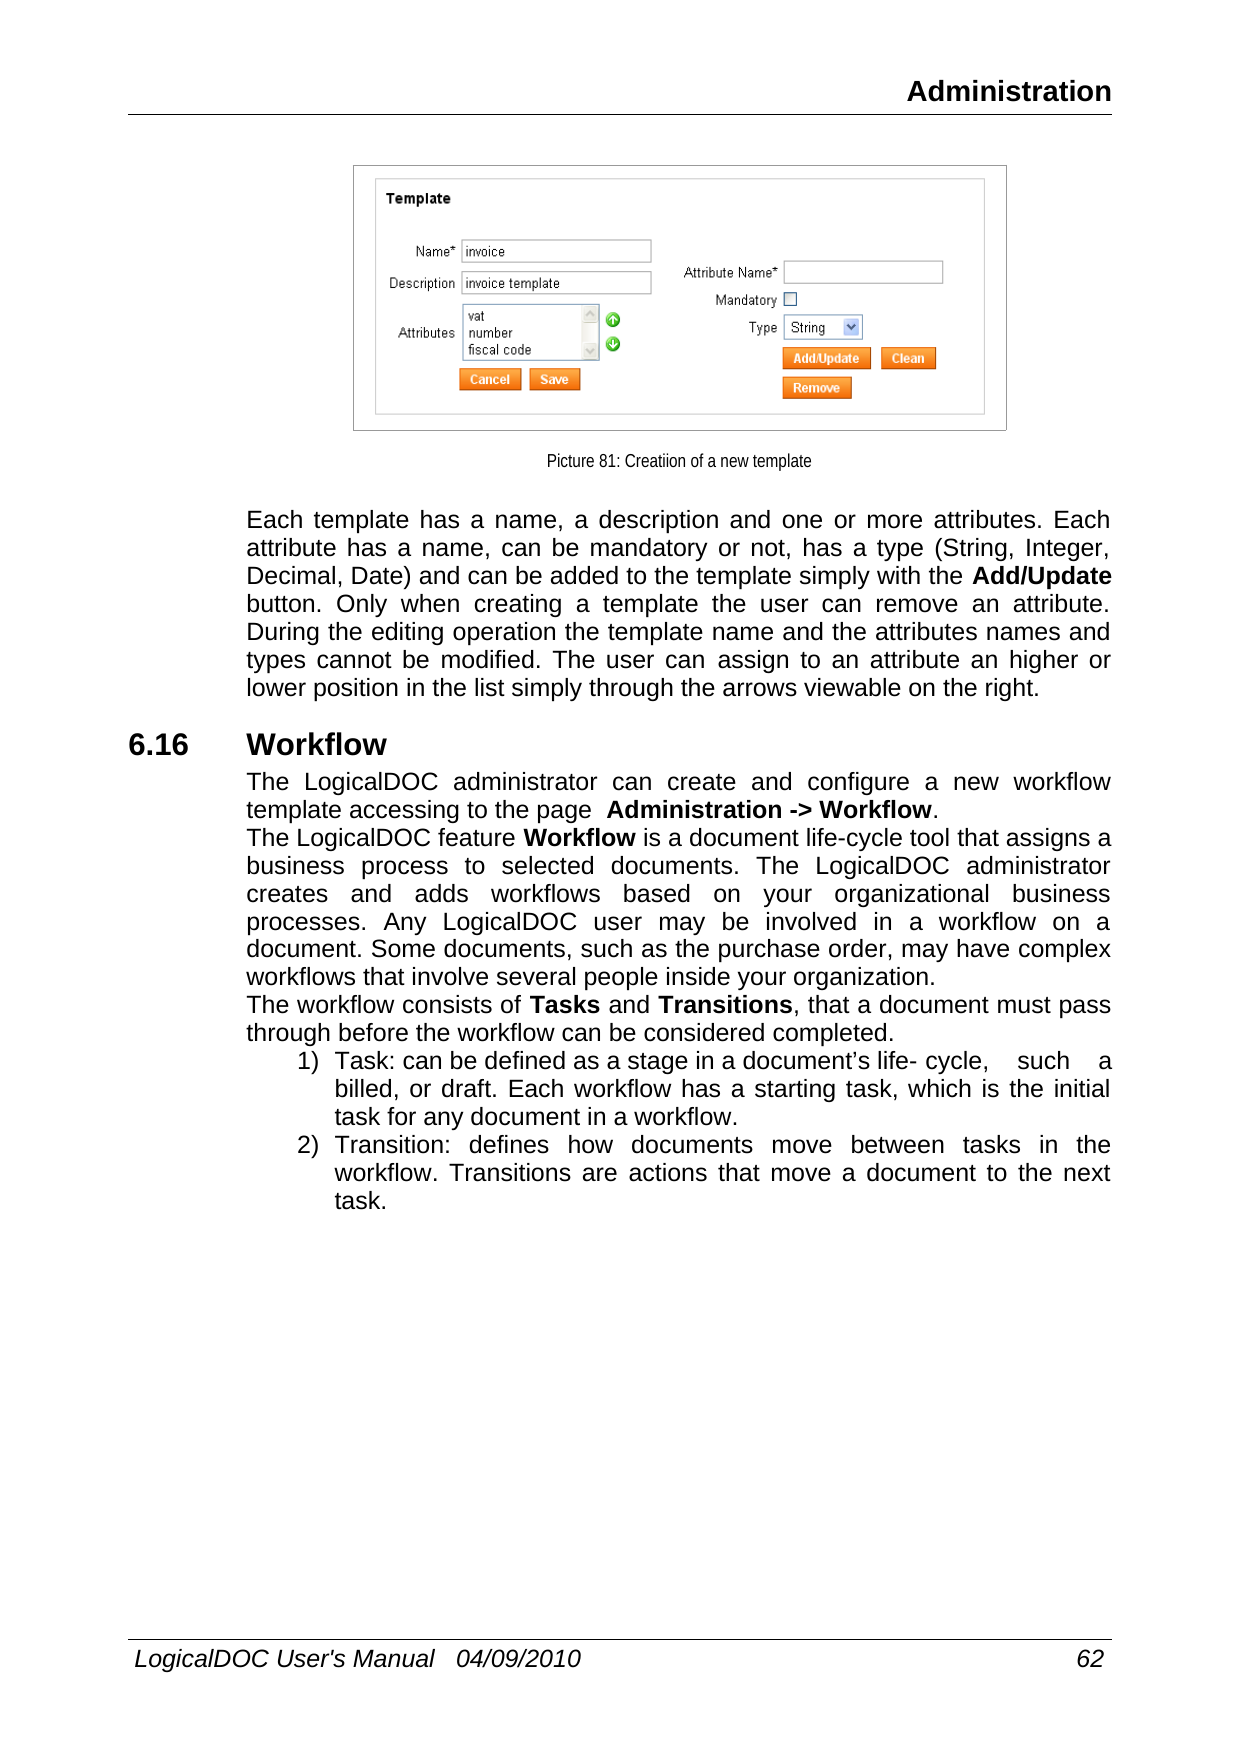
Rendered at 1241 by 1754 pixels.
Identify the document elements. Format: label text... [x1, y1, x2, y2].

list Task: can be defined as a stage in a document’s life- cycle, such a billed, or draft. Each workflow has a starting task, which is the initial task for any document in a workflow. [297, 1047, 1112, 1131]
text The LogicalDOC administrator can create and configure a new workflow template accessing to the page Administration -> Workflow. [246, 768, 1112, 824]
subtitle Workflow [128, 727, 1112, 762]
text The LogicalDOC feature Workflow is a document life-cycle tool that assigns a business process to selected documents. The LogicalDOC administrator creates and adds workflows based on your organizational business processes. Any LogicalDOC user may be involved in a workflow on a document. Some documents, such as the purchase order, may have complex workflows that involve several people inside your organization. [246, 824, 1112, 991]
text The workflow consists of Tasks and Transitions, that a document must pass through before the workflow can be considered completed. [246, 991, 1112, 1047]
list Transition: defines how documents move between tasks in the workflow. Transitions are actions that move a document to the next task. [297, 1131, 1112, 1214]
picture [369, 173, 990, 421]
text Each template has a name, a description and one or more attributes. Each attribute has a name, can be mandatory or not, has a type (String, Integer, Decimal, Date) and can be added to the template simply with the Add/Update button. Only when creating a template the user can remove an attribute. During the editing operation the template name and the attributes names and types cannot be modified. The user can assign to an attribute an higher or lower position in the list simply through the arrows viewable on the right. [246, 506, 1112, 702]
text Picture 81: Creatiion of a new template [347, 449, 1011, 471]
